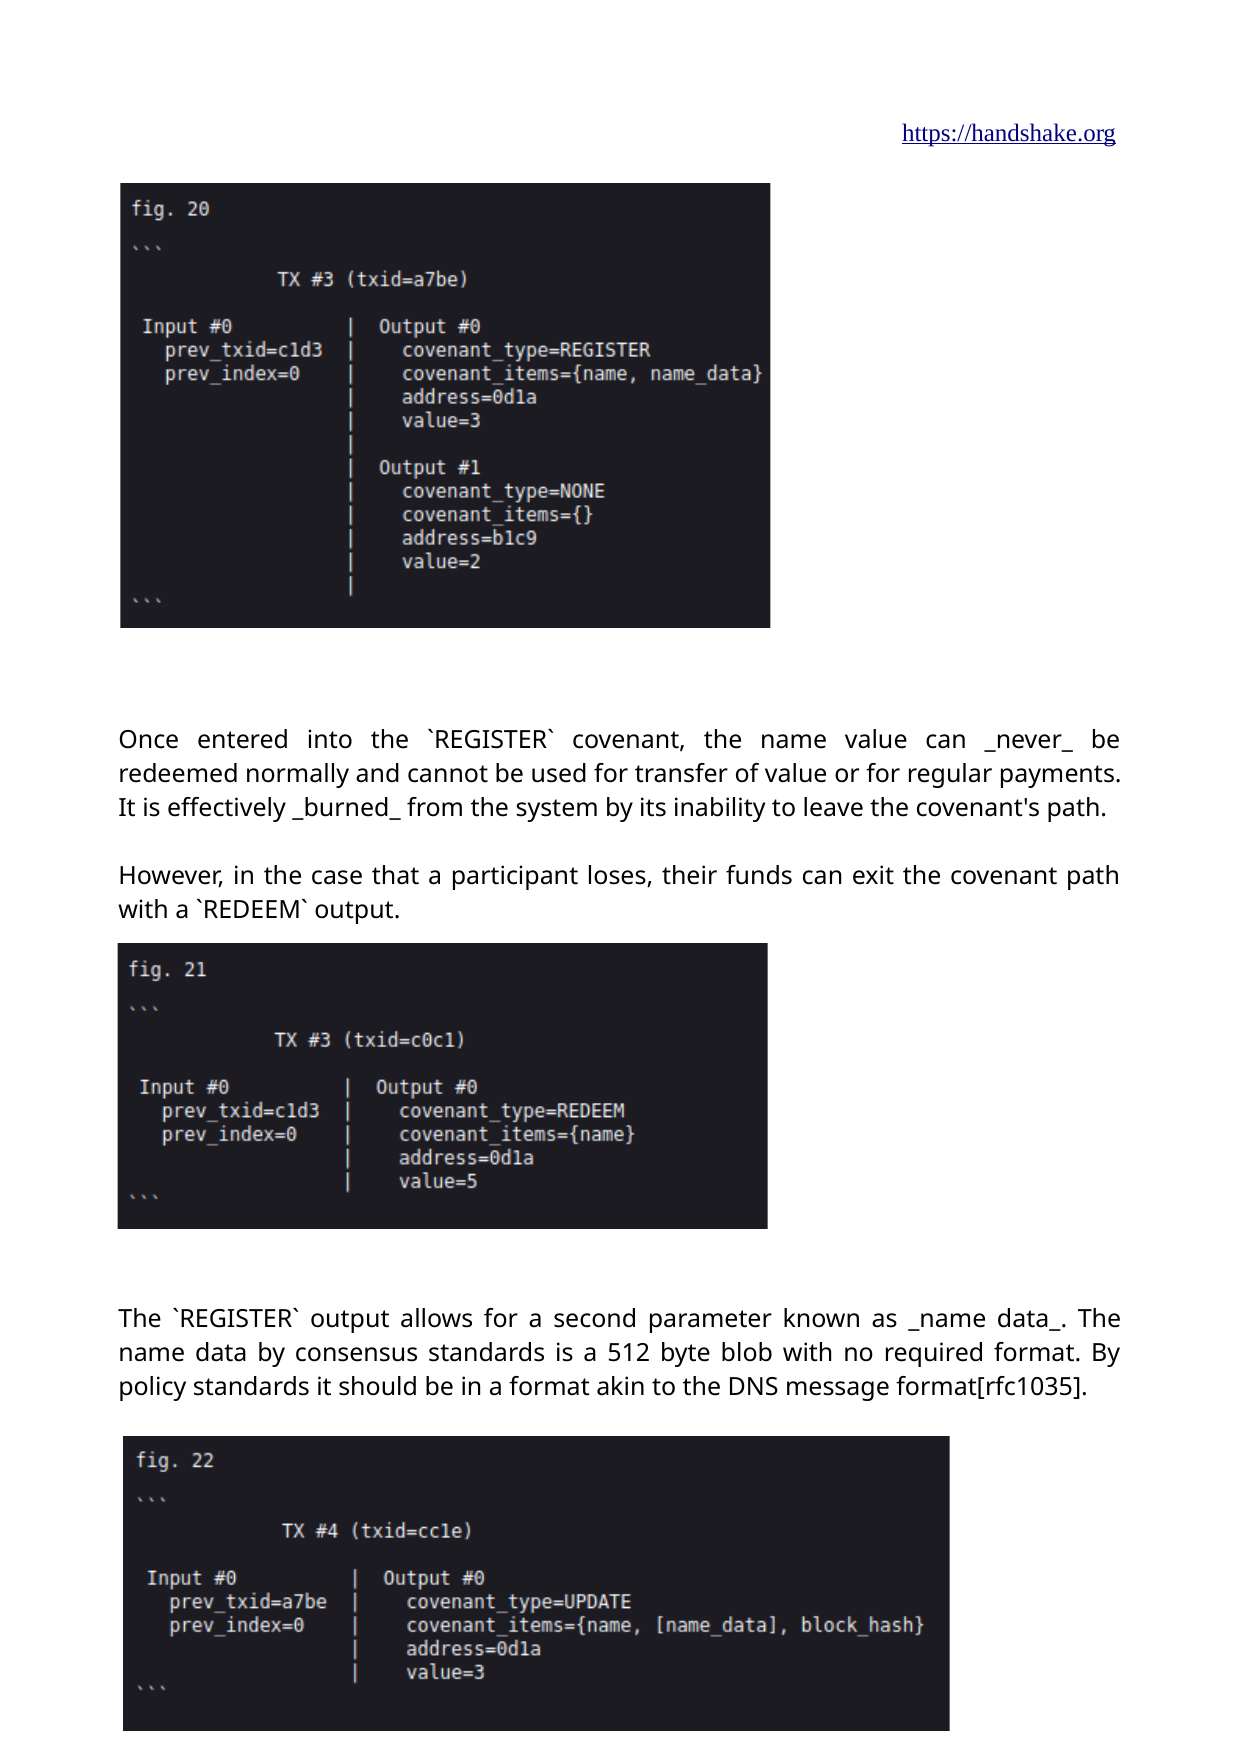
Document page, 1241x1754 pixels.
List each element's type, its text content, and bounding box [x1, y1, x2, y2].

text Once entered into the `REGISTER` covenant, the name value can _never_ be redeemed normally and cannot be used for transfer of value or for regular payments. It is effectively _burned_ from the system by its inability to leave the covenant's path. [118, 721, 1122, 823]
text However, in the case that a participant loses, their funds can exit the covenant path with a `REDEEM` output. [118, 858, 1122, 926]
text The `REGISTER` output allows for a second parameter known as _name data_. The name data by consensus standards is a 512 byte blob with no required format. By policy standards it should be in a format akin to the DNS message format[rfc1035]. [118, 1300, 1122, 1403]
picture [120, 183, 771, 628]
picture [117, 943, 768, 1229]
picture [123, 1436, 950, 1731]
